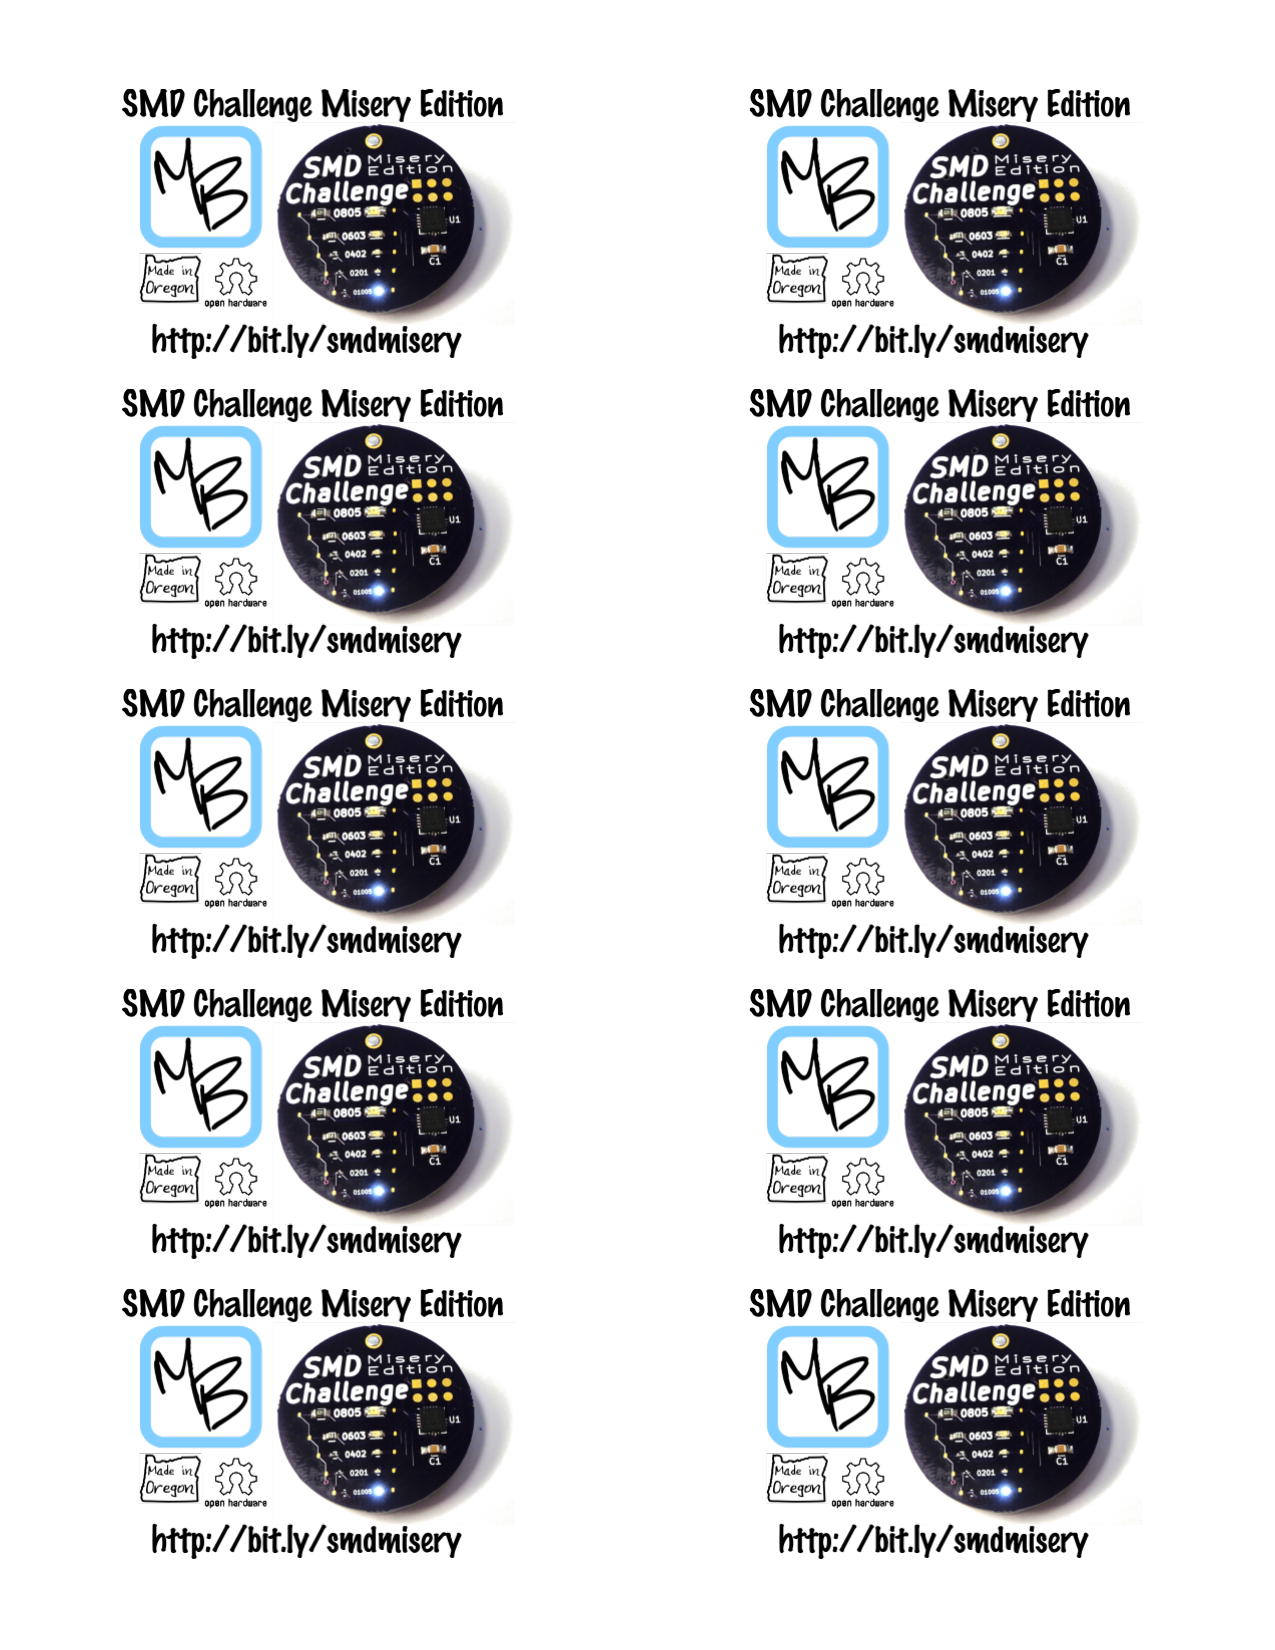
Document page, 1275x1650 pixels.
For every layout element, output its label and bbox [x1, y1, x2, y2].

table_header [618, 75, 646, 1575]
picture [749, 89, 1143, 359]
table_cell [646, 975, 1257, 1275]
picture [749, 689, 1143, 959]
table_cell [19, 375, 618, 675]
table_cell [19, 1275, 618, 1575]
table_cell [646, 375, 1257, 675]
table_cell [646, 1275, 1257, 1575]
table_cell [19, 975, 618, 1275]
picture [122, 689, 515, 959]
picture [122, 389, 515, 659]
picture [122, 989, 515, 1259]
table_cell [19, 675, 618, 975]
table_header [19, 75, 618, 375]
picture [122, 89, 515, 359]
picture [749, 989, 1143, 1259]
picture [749, 1289, 1143, 1559]
table_cell [646, 675, 1257, 975]
picture [122, 1289, 515, 1559]
picture [749, 389, 1143, 659]
table_header [646, 75, 1257, 375]
